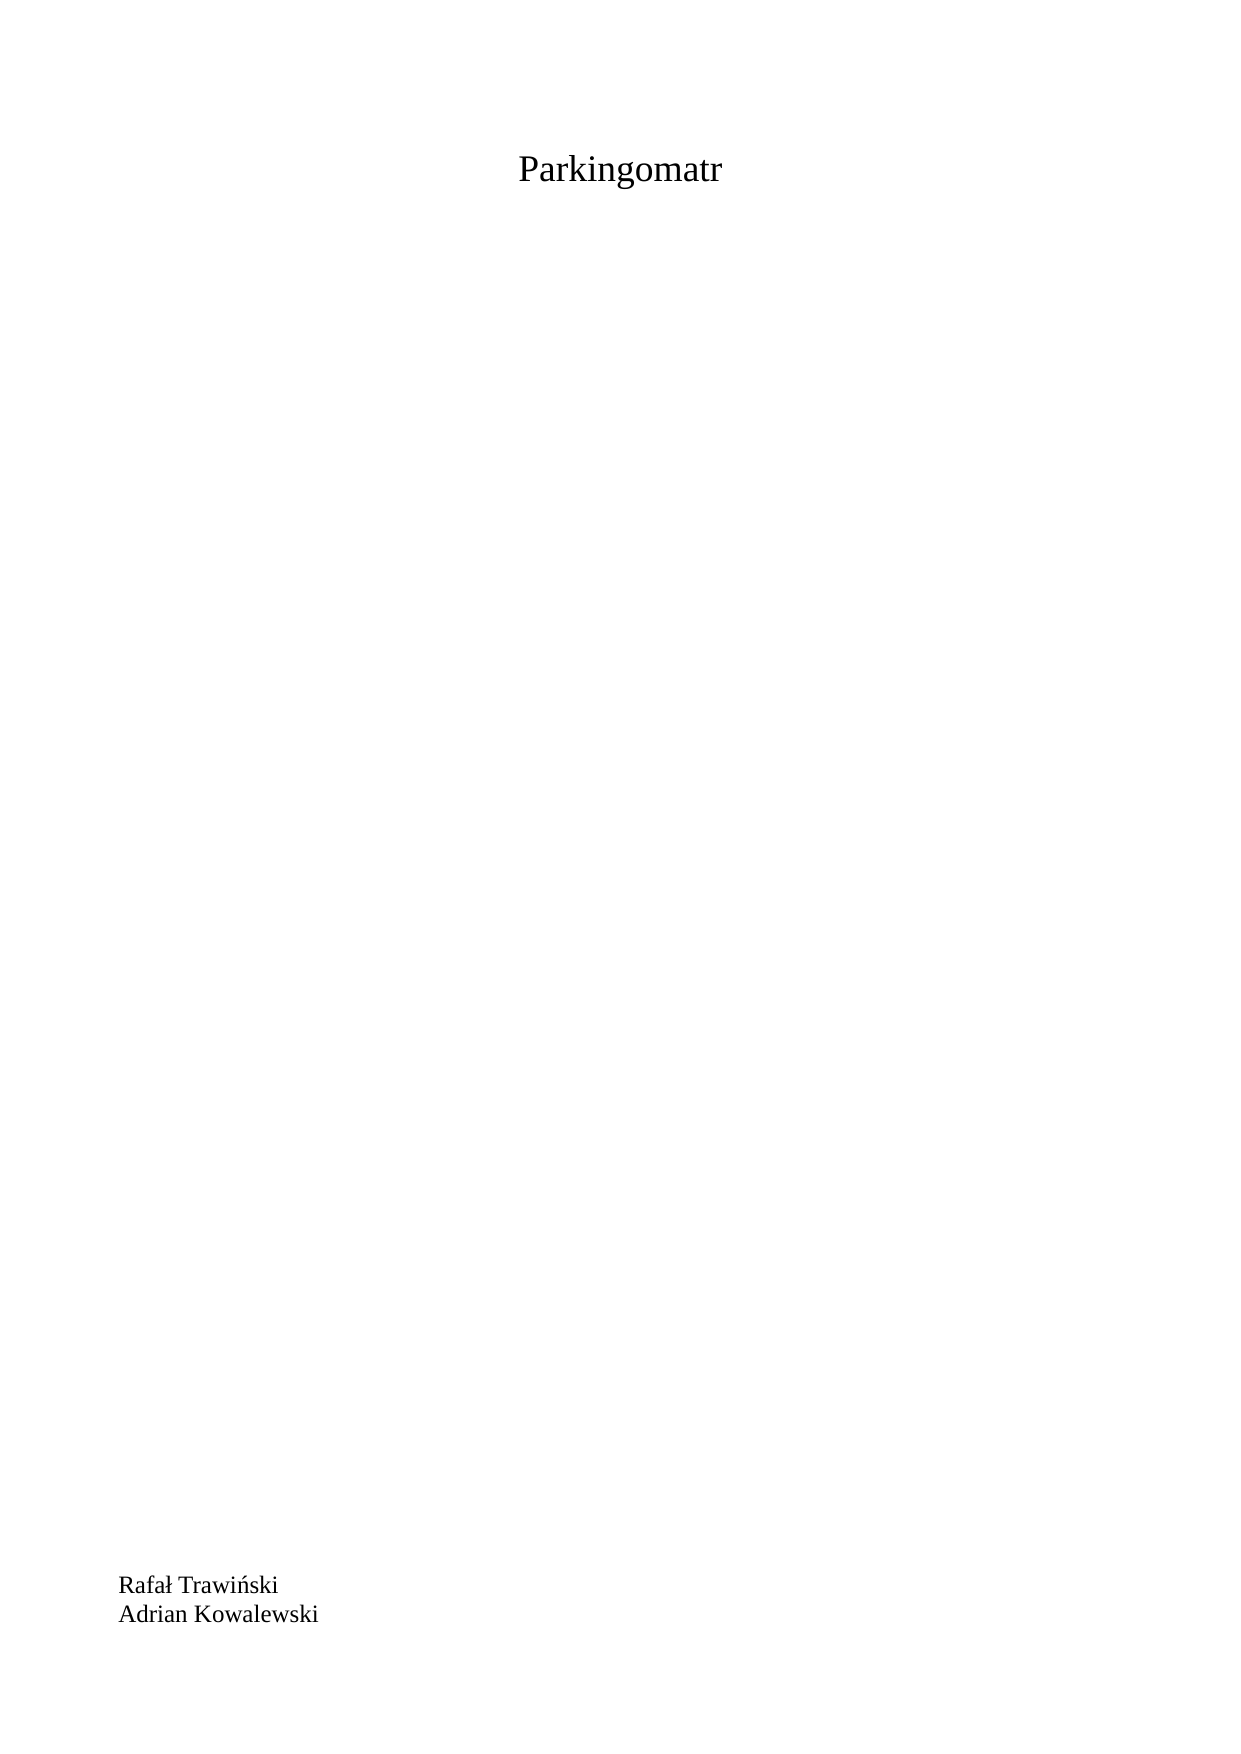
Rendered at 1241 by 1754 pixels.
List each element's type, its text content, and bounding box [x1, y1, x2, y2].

text Parkingomatr [118, 147, 1122, 190]
text Adrian Kowalewski [118, 1599, 1122, 1627]
text Rafał Trawiński [118, 1570, 1122, 1599]
